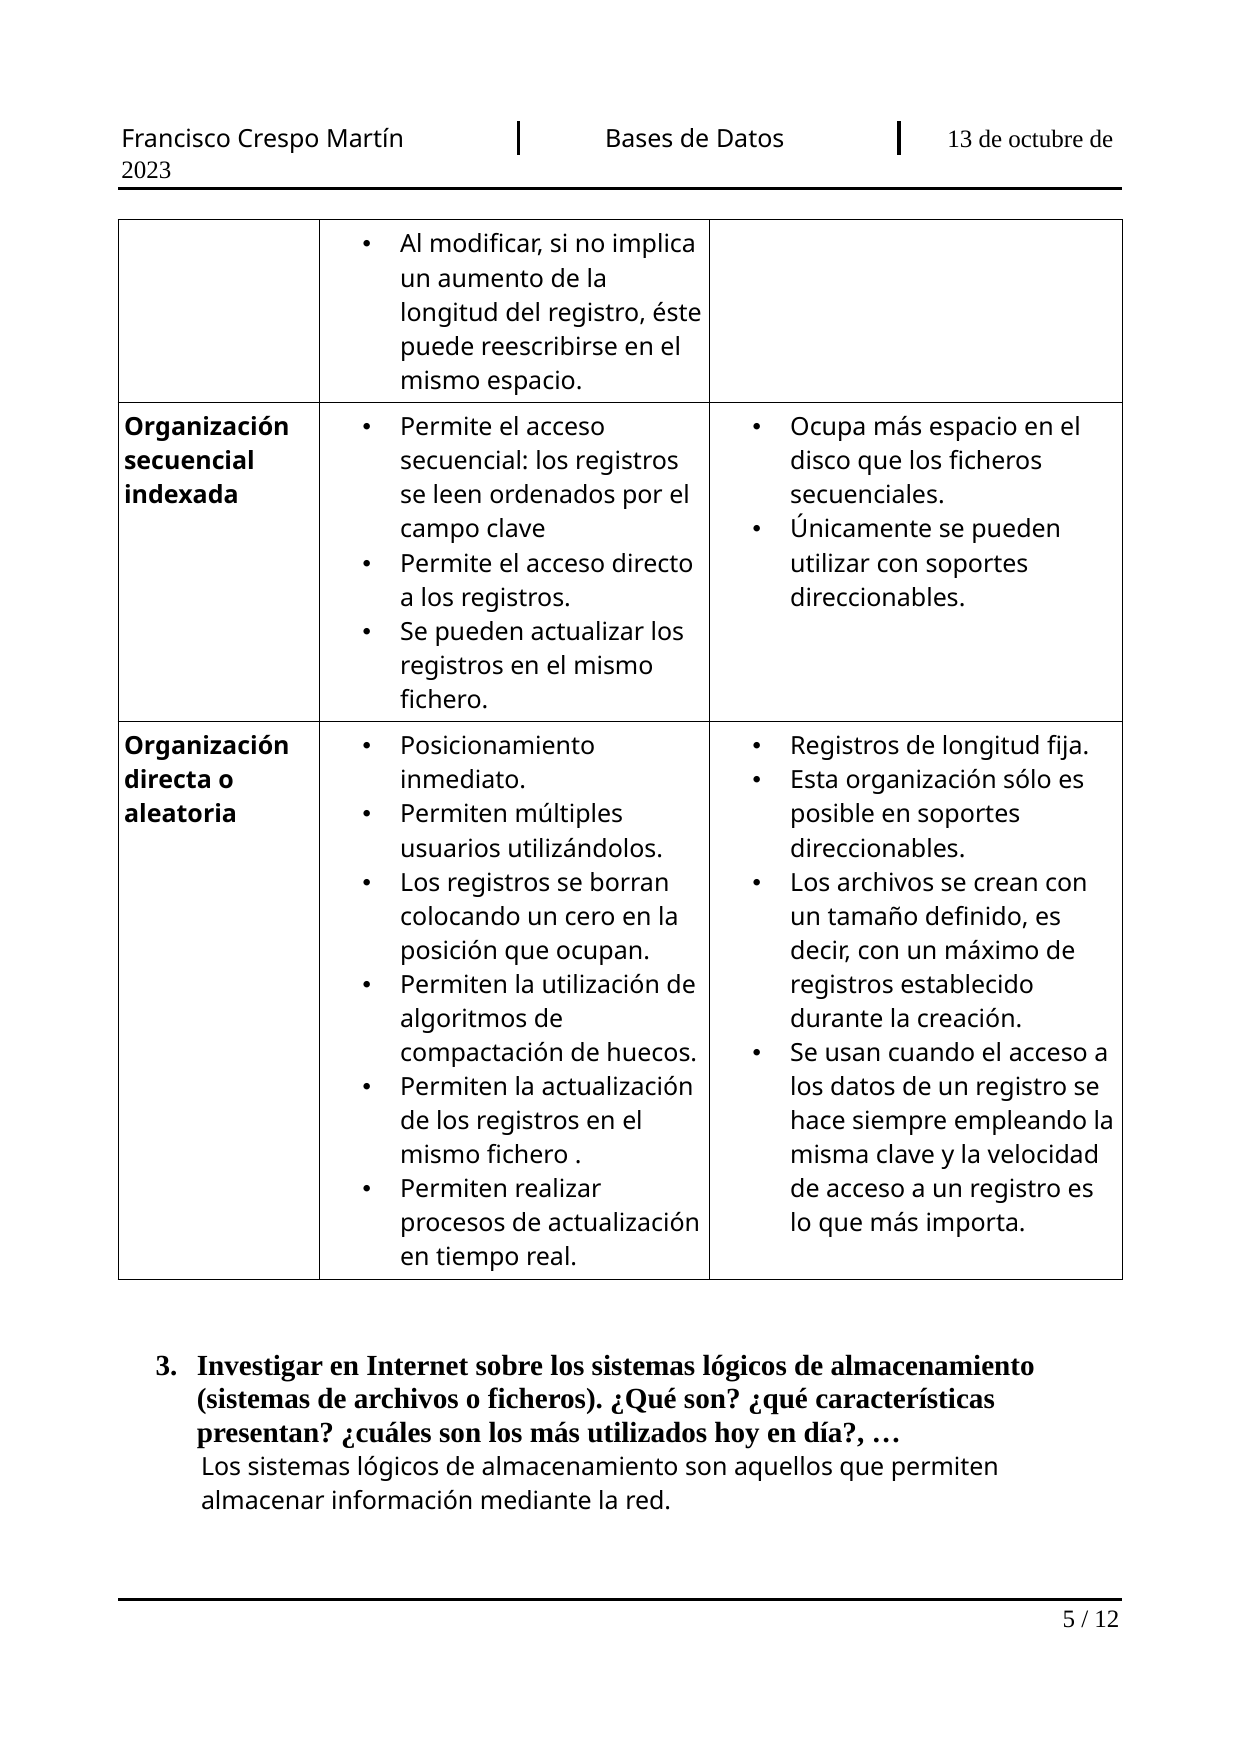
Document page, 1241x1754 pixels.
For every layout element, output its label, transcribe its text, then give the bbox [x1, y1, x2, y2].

table_cell Permite el acceso secuencial: los registros se leen ordenados por el campo clave Permite el acceso directo a los registros. Se pueden actualizar los registros en el mismo fichero. [320, 403, 709, 721]
table_cell Registros de longitud fija. Esta organización sólo es posible en soportes direccionables. Los archivos se crean con un tamaño definido, es decir, con un máximo de registros establecido durante la creación. Se usan cuando el acceso a los datos de un registro se hace siempre empleando la misma clave y la velocidad de acceso a un registro es lo que más importa. [710, 722, 1122, 1279]
table_cell [710, 220, 1122, 402]
table_cell insertar un registro necesita localizar la posición en que se desea insertar Para borrar un registro se asigna al puntero del registro anterior la dirección del registro siguiente Al modificar, si no implica un aumento de la longitud del registro, éste puede reescribirse en el mismo espacio. [320, 220, 709, 402]
table_cell Organización secuencial indexada [119, 403, 319, 721]
subtitle Los sistemas lógicos de almacenamiento son aquellos que permiten almacenar información mediante la red. [201, 1448, 1122, 1517]
table_cell [119, 220, 319, 402]
table_cell Ocupa más espacio en el disco que los ficheros secuenciales. Únicamente se pueden utilizar con soportes direccionables. [710, 403, 1122, 721]
table_cell Posicionamiento inmediato. Permiten múltiples usuarios utilizándolos. Los registros se borran colocando un cero en la posición que ocupan. Permiten la utilización de algoritmos de compactación de huecos. Permiten la actualización de los registros en el mismo fichero . Permiten realizar procesos de actualización en tiempo real. [320, 722, 709, 1279]
table_cell Organización directa o aleatoria [119, 722, 319, 1279]
subtitle Investigar en Internet sobre los sistemas lógicos de almacenamiento (sistemas de archivos o ficheros). ¿Qué son? ¿qué características presentan? ¿cuáles son los más utilizados hoy en día?, … [155, 1348, 1122, 1448]
